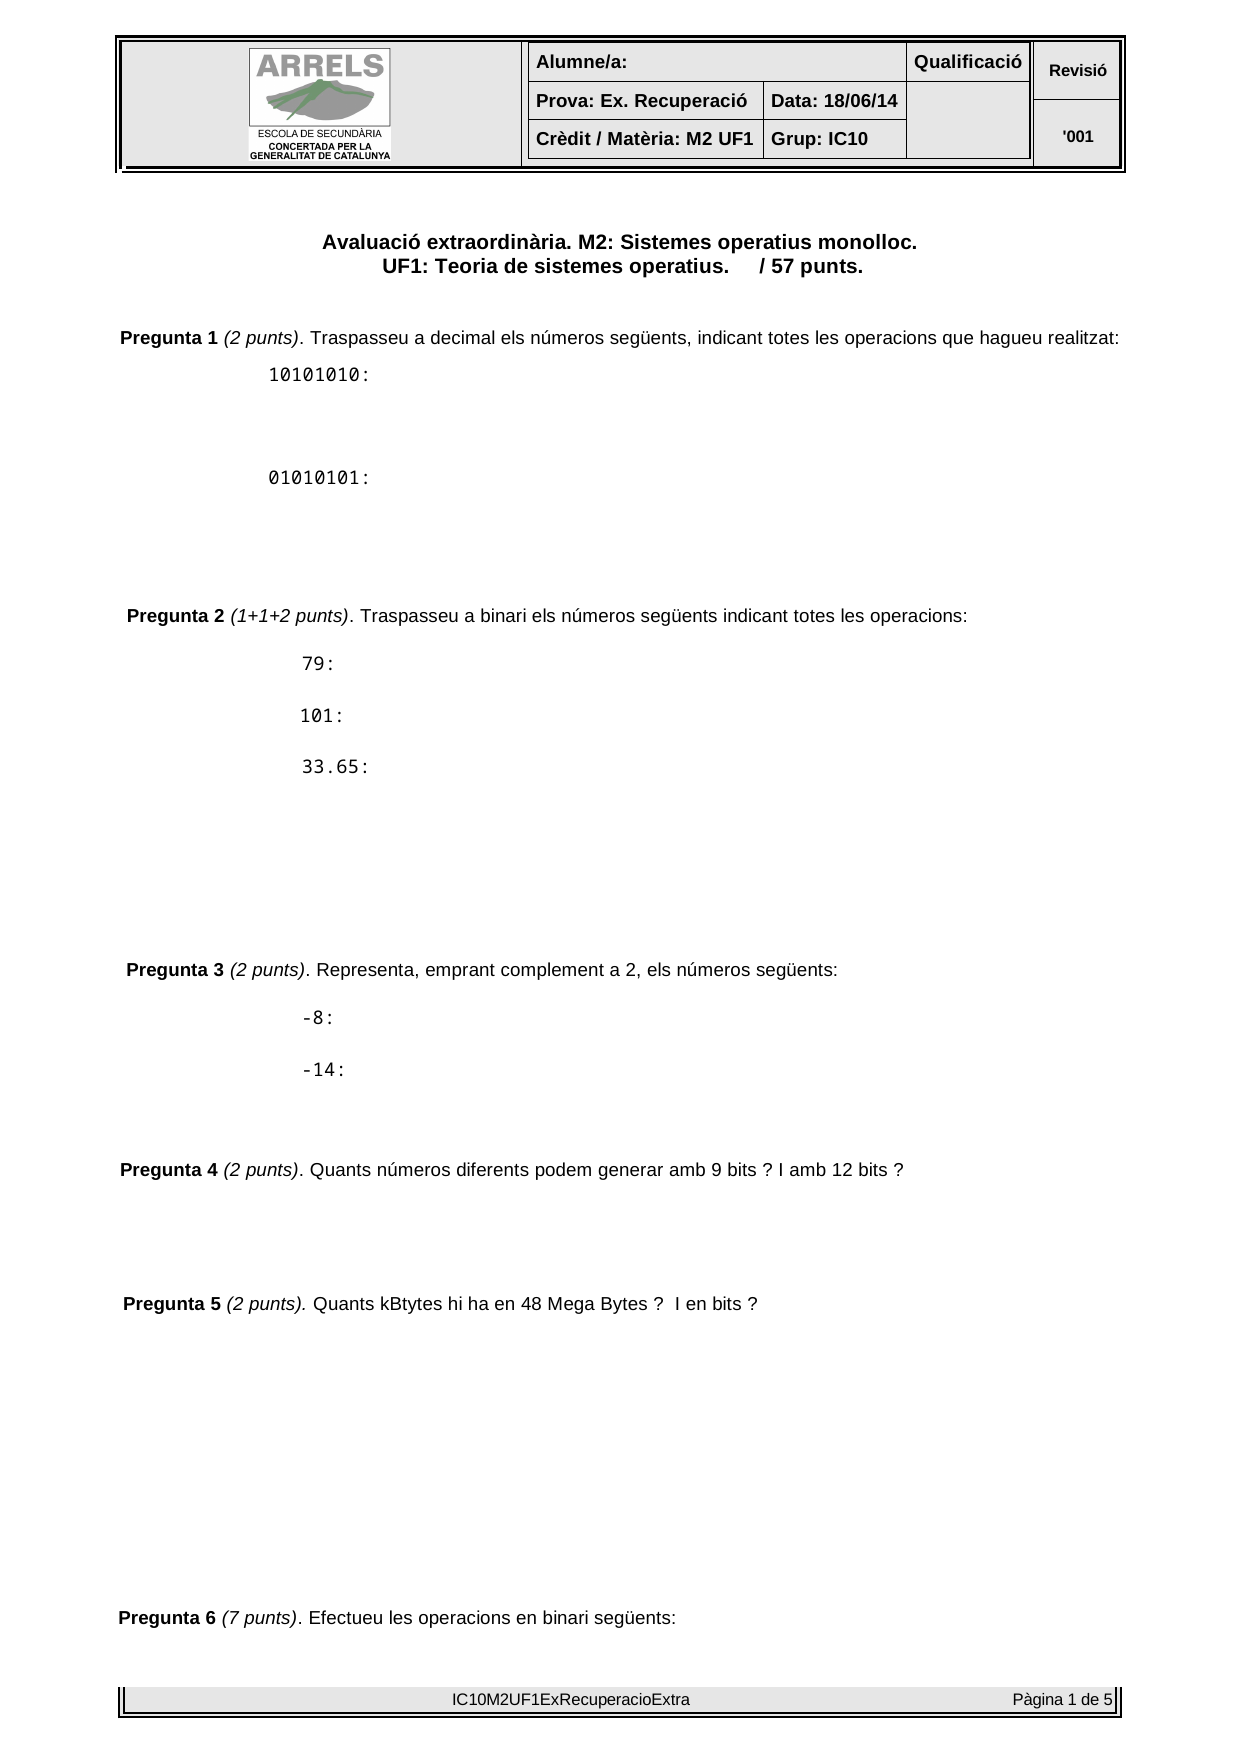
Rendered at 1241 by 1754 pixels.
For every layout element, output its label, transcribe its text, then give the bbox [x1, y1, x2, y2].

list 10101010: [231, 361, 1122, 387]
text 101: [118, 702, 1122, 728]
text Pregunta 3 (2 punts). Representa, emprant complement a 2, els números següents: [82, 959, 1122, 981]
text Pregunta 1 (2 punts). Traspasseu a decimal els números següents, indicant totes les operacions que hagueu realitzat: [118, 327, 1122, 348]
text 33.65: [118, 753, 1122, 779]
text 79: [118, 650, 1122, 676]
list 01010101: [231, 464, 1122, 490]
text Avaluació extraordinària. M2: Sistemes operatius monolloc. UF1: Teoria de sistemes operatius. / 57 punts. [118, 230, 1122, 278]
list Pregunta 2 (1+1+2 punts). Traspasseu a binari els números següents indicant totes les operacions: [84, 605, 1122, 627]
text -14: [82, 1056, 1122, 1082]
text -8: [82, 1004, 1122, 1030]
list Pregunta 5 (2 punts). Quants kBtytes hi ha en 48 Mega Bytes ? I en bits ? [85, 1293, 1122, 1315]
list Pregunta 6 (7 punts). Efectueu les operacions en binari següents: [81, 1607, 1122, 1628]
list Pregunta 4 (2 punts). Quants números diferents podem generar amb 9 bits ? I amb 12 bits ? [82, 1159, 1122, 1180]
picture [248, 48, 391, 161]
